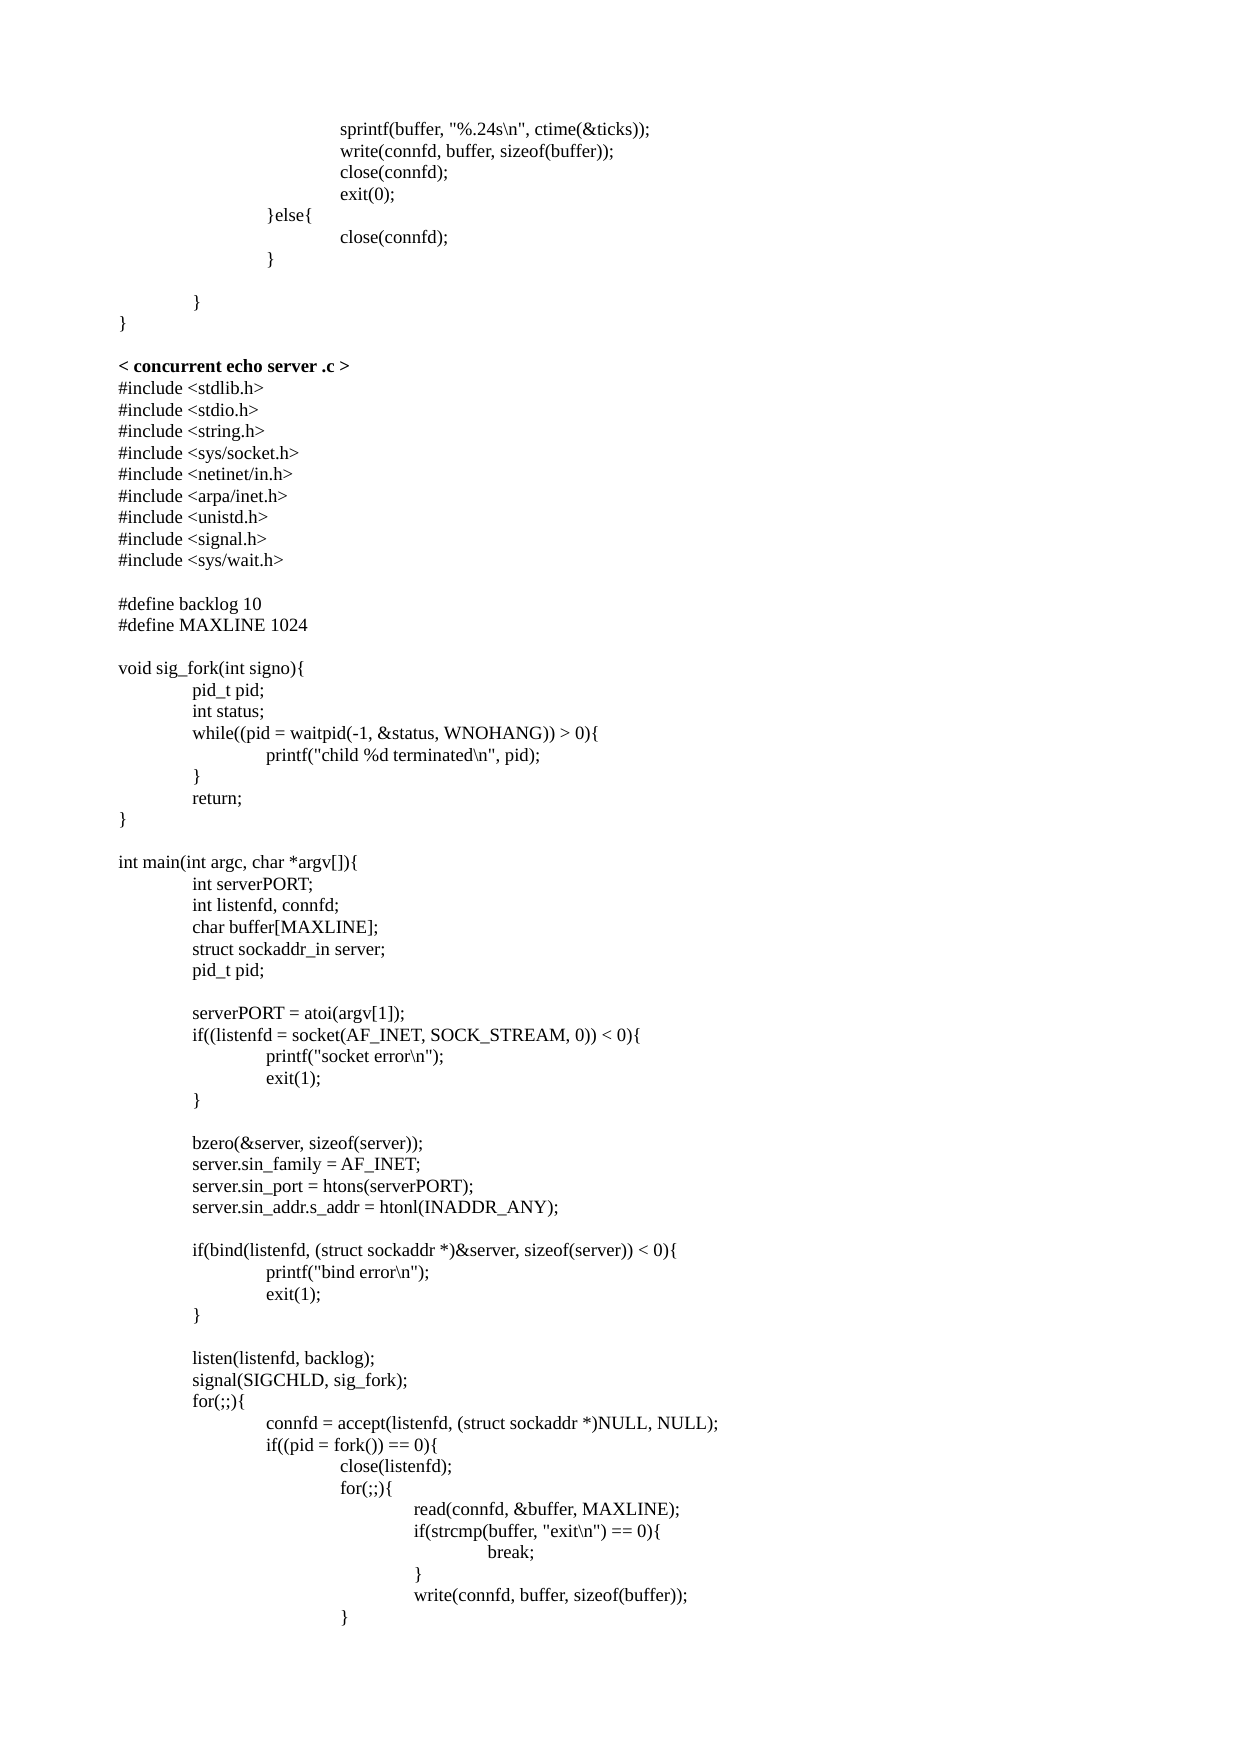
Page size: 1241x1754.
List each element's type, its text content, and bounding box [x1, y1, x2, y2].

text close(connfd); [118, 161, 1122, 183]
text #include <sys/socket.h> [118, 442, 1122, 463]
text int main(int argc, char *argv[]){ [118, 851, 1122, 873]
text } [118, 1304, 1122, 1326]
text } [118, 1563, 1122, 1584]
text #include <stdio.h> [118, 398, 1122, 420]
text return; [118, 787, 1122, 808]
text void sig_fork(int signo){ [118, 657, 1122, 679]
text serverPORT = atoi(argv[1]); [118, 1002, 1122, 1024]
text #include <unistd.h> [118, 506, 1122, 528]
text } [118, 1606, 1122, 1627]
text int status; [118, 700, 1122, 722]
text if(bind(listenfd, (struct sockaddr *)&server, sizeof(server)) < 0){ [118, 1239, 1122, 1261]
text #define backlog 10 [118, 592, 1122, 614]
text } [118, 291, 1122, 312]
text break; [118, 1541, 1122, 1563]
text #define MAXLINE 1024 [118, 614, 1122, 636]
text int serverPORT; [118, 873, 1122, 894]
text #include <sys/wait.h> [118, 549, 1122, 571]
text exit(1); [118, 1282, 1122, 1304]
text if((listenfd = socket(AF_INET, SOCK_STREAM, 0)) < 0){ [118, 1024, 1122, 1045]
text } [118, 1088, 1122, 1110]
text #include <string.h> [118, 420, 1122, 442]
text read(connfd, &buffer, MAXLINE); [118, 1498, 1122, 1520]
text write(connfd, buffer, sizeof(buffer)); [118, 1584, 1122, 1606]
text #include <netinet/in.h> [118, 463, 1122, 485]
text int listenfd, connfd; [118, 894, 1122, 916]
text exit(1); [118, 1067, 1122, 1088]
text } [118, 808, 1122, 830]
text } [118, 247, 1122, 269]
text signal(SIGCHLD, sig_fork); [118, 1369, 1122, 1390]
text #include <stdlib.h> [118, 377, 1122, 398]
text sprintf(buffer, "%.24s\n", ctime(&ticks)); [118, 118, 1122, 140]
text #include <arpa/inet.h> [118, 485, 1122, 506]
text pid_t pid; [118, 679, 1122, 700]
text char buffer[MAXLINE]; [118, 916, 1122, 937]
text server.sin_addr.s_addr = htonl(INADDR_ANY); [118, 1196, 1122, 1218]
text for(;;){ [118, 1477, 1122, 1498]
text struct sockaddr_in server; [118, 937, 1122, 959]
text bzero(&server, sizeof(server)); [118, 1132, 1122, 1153]
text connfd = accept(listenfd, (struct sockaddr *)NULL, NULL); [118, 1412, 1122, 1433]
text #include <signal.h> [118, 528, 1122, 549]
text server.sin_port = htons(serverPORT); [118, 1175, 1122, 1196]
text } [118, 765, 1122, 787]
text for(;;){ [118, 1390, 1122, 1412]
text server.sin_family = AF_INET; [118, 1153, 1122, 1175]
text if((pid = fork()) == 0){ [118, 1433, 1122, 1455]
text listen(listenfd, backlog); [118, 1347, 1122, 1369]
text write(connfd, buffer, sizeof(buffer)); [118, 140, 1122, 161]
text printf("socket error\n"); [118, 1045, 1122, 1067]
text if(strcmp(buffer, "exit\n") == 0){ [118, 1520, 1122, 1541]
text }else{ [118, 204, 1122, 226]
text close(listenfd); [118, 1455, 1122, 1477]
text < concurrent echo server .c > [118, 355, 1122, 377]
text printf("child %d terminated\n", pid); [118, 743, 1122, 765]
text close(connfd); [118, 226, 1122, 247]
text pid_t pid; [118, 959, 1122, 981]
text printf("bind error\n"); [118, 1261, 1122, 1282]
text exit(0); [118, 183, 1122, 204]
text } [118, 312, 1122, 334]
text while((pid = waitpid(-1, &status, WNOHANG)) > 0){ [118, 722, 1122, 743]
